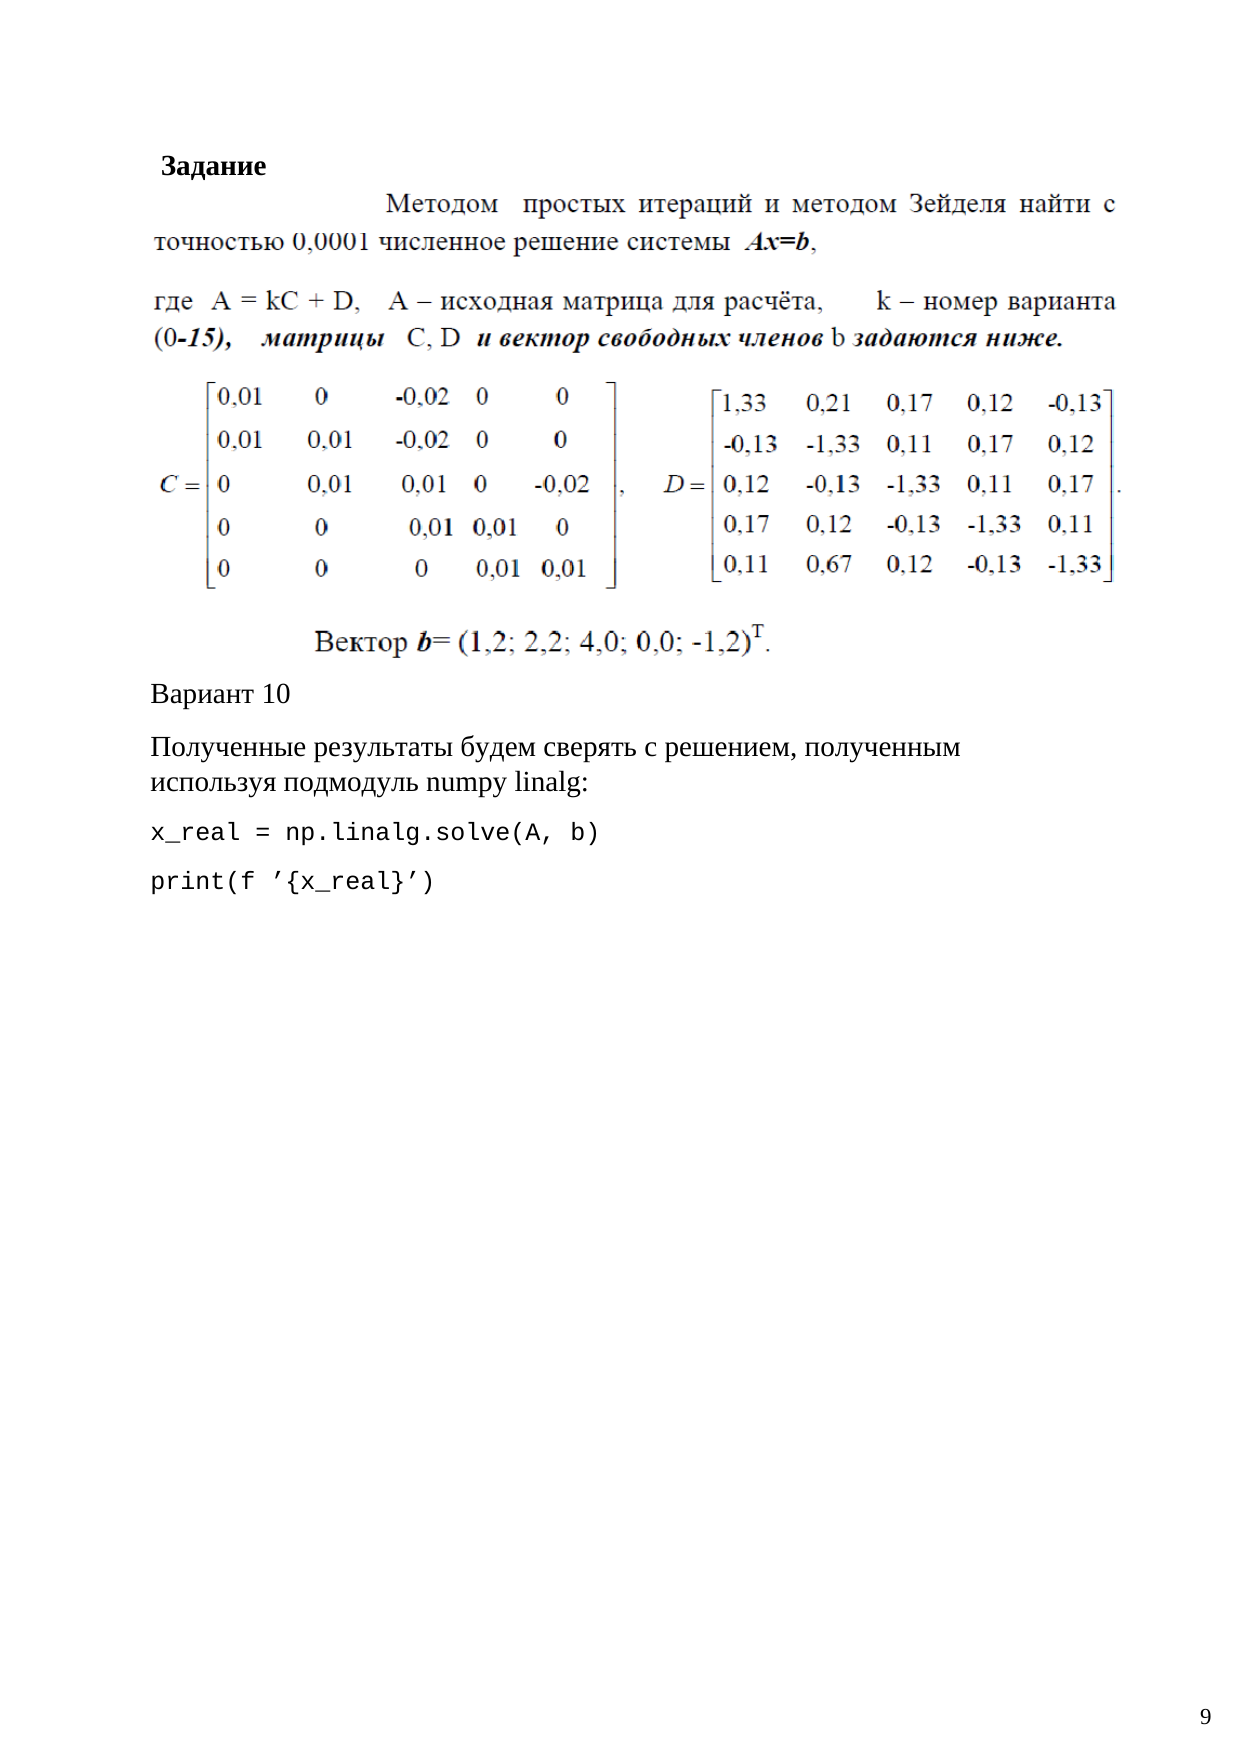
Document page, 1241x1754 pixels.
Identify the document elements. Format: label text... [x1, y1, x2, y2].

text x_real = np.linalg.solve(A, b) [150, 819, 963, 847]
text print(f ’{x_real}’) [150, 868, 963, 897]
subtitle Задание [150, 148, 1211, 182]
text Полученные результаты будем сверять с решением, полученным используя подмодуль numpy linalg: [150, 729, 963, 798]
picture [150, 183, 1125, 660]
text Вариант 10 [150, 198, 1211, 709]
